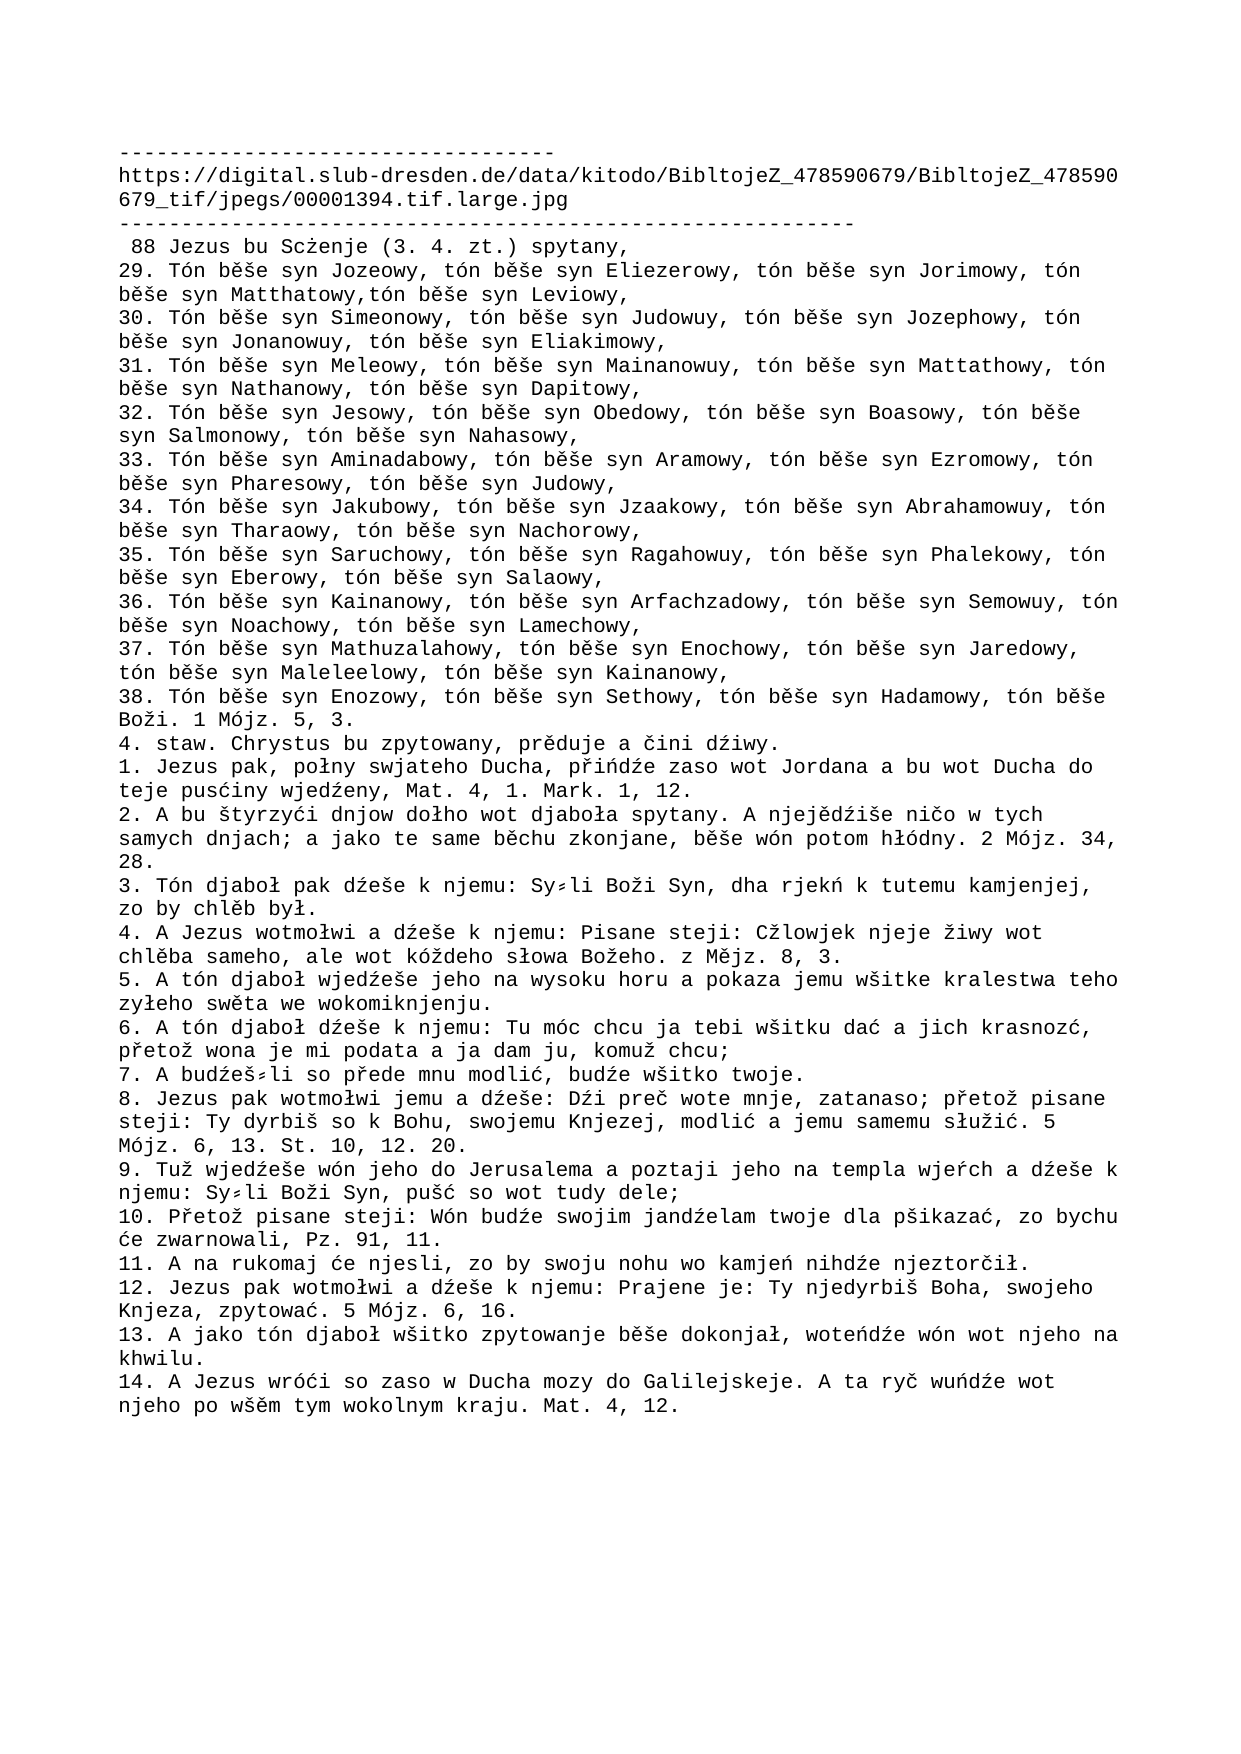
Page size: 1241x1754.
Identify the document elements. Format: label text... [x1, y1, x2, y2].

text 12. Jezus pak wotmołwi a dźeše k njemu: Prajene je: Ty njedyrbiš Boha, swojeho Knjeza, zpytować. 5 Mójz. 6, 16. [118, 1277, 1122, 1324]
text 3. Tón djaboł pak dźeše k njemu: Sy⸗li Boži Syn, dha rjekń k tutemu kamjenjej, zo by chlěb był. [118, 875, 1122, 922]
text 8. Jezus pak wotmołwi jemu a dźeše: Dźi preč wote mnje, zatanaso; přetož pisane steji: Ty dyrbiš so k Bohu, swojemu Knjezej, modlić a jemu samemu słužić. 5 Mójz. 6, 13. St. 10, 12. 20. [118, 1088, 1122, 1158]
text 9. Tuž wjedźeše wón jeho do Jerusalema a poztaji jeho na templa wjeŕch a dźeše k njemu: Sy⸗li Boži Syn, pušć so wot tudy dele; [118, 1158, 1122, 1206]
text 35. Tón běše syn Saruchowy, tón běše syn Ragahowuy, tón běše syn Phalekowy, tón běše syn Eberowy, tón běše syn Salaowy, [118, 544, 1122, 591]
text 32. Tón běše syn Jesowy, tón běše syn Obedowy, tón běše syn Boasowy, tón běše syn Salmonowy, tón běše syn Nahasowy, [118, 402, 1122, 449]
text 33. Tón běše syn Aminadabowy, tón běše syn Aramowy, tón běše syn Ezromowy, tón běše syn Pharesowy, tón běše syn Judowy, [118, 449, 1122, 496]
text 31. Tón běše syn Meleowy, tón běše syn Mainanowuy, tón běše syn Mattathowy, tón běše syn Nathanowy, tón běše syn Dapitowy, [118, 354, 1122, 402]
text 2. A bu štyrzyći dnjow dołho wot djaboła spytany. A njejědźiše ničo w tych samych dnjach; a jako te same běchu zkonjane, běše wón potom hłódny. 2 Mójz. 34, 28. [118, 804, 1122, 875]
text ----------------------------------- https://digital.slub-dresden.de/data/kitodo/BibltojeZ_478590679/BibltojeZ_478590679_tif/jpegs/00001394.tif.large.jpg ----------------------------------------------------------- [118, 142, 1122, 236]
text 36. Tón běše syn Kainanowy, tón běše syn Arfachzadowy, tón běše syn Semowuy, tón běše syn Noachowy, tón běše syn Lamechowy, [118, 591, 1122, 638]
text 14. A Jezus wróći so zaso w Ducha mozy do Galilejskeje. A ta ryč wuńdźe wot njeho po wšěm tym wokolnym kraju. Mat. 4, 12. [118, 1371, 1122, 1419]
text 29. Tón běše syn Jozeowy, tón běše syn Eliezerowy, tón běše syn Jorimowy, tón běše syn Matthatowy,tón běše syn Leviowy, [118, 260, 1122, 307]
text 6. A tón djaboł dźeše k njemu: Tu móc chcu ja tebi wšitku dać a jich krasnozć, přetož wona je mi podata a ja dam ju, komuž chcu; [118, 1017, 1122, 1064]
text 4. A Jezus wotmołwi a dźeše k njemu: Pisane steji: Cžlowjek njeje žiwy wot chlěba sameho, ale wot kóždeho słowa Božeho. z Mějz. 8, 3. [118, 922, 1122, 969]
text 30. Tón běše syn Simeonowy, tón běše syn Judowuy, tón běše syn Jozephowy, tón běše syn Jonanowuy, tón běše syn Eliakimowy, [118, 307, 1122, 354]
text 13. A jako tón djaboł wšitko zpytowanje běše dokonjał, woteńdźe wón wot njeho na khwilu. [118, 1324, 1122, 1371]
text 38. Tón běše syn Enozowy, tón běše syn Sethowy, tón běše syn Hadamowy, tón běše Boži. 1 Mójz. 5, 3. [118, 686, 1122, 733]
text 11. A na rukomaj će njesli, zo by swoju nohu wo kamjeń nihdźe njeztorčił. [118, 1253, 1122, 1277]
text 1. Jezus pak, połny swjateho Ducha, přińdźe zaso wot Jordana a bu wot Ducha do teje pusćiny wjedźeny, Mat. 4, 1. Mark. 1, 12. [118, 757, 1122, 804]
text 7. A budźeš⸗li so přede mnu modlić, budźe wšitko twoje. [118, 1064, 1122, 1088]
text 34. Tón běše syn Jakubowy, tón běše syn Jzaakowy, tón běše syn Abrahamowuy, tón běše syn Tharaowy, tón běše syn Nachorowy, [118, 496, 1122, 544]
text 4. staw. Chrystus bu zpytowany, prěduje a čini dźiwy. [118, 733, 1122, 757]
text 5. A tón djaboł wjedźeše jeho na wysoku horu a pokaza jemu wšitke kralestwa teho zyłeho swěta we wokomiknjenju. [118, 969, 1122, 1017]
text 10. Přetož pisane steji: Wón budźe swojim jandźelam twoje dla pšikazać, zo bychu će zwarnowali, Pz. 91, 11. [118, 1206, 1122, 1253]
text 88 Jezus bu Scżenje (3. 4. zt.) spytany, [118, 236, 1122, 260]
text 37. Tón běše syn Mathuzalahowy, tón běše syn Enochowy, tón běše syn Jaredowy, tón běše syn Maleleelowy, tón běše syn Kainanowy, [118, 638, 1122, 686]
